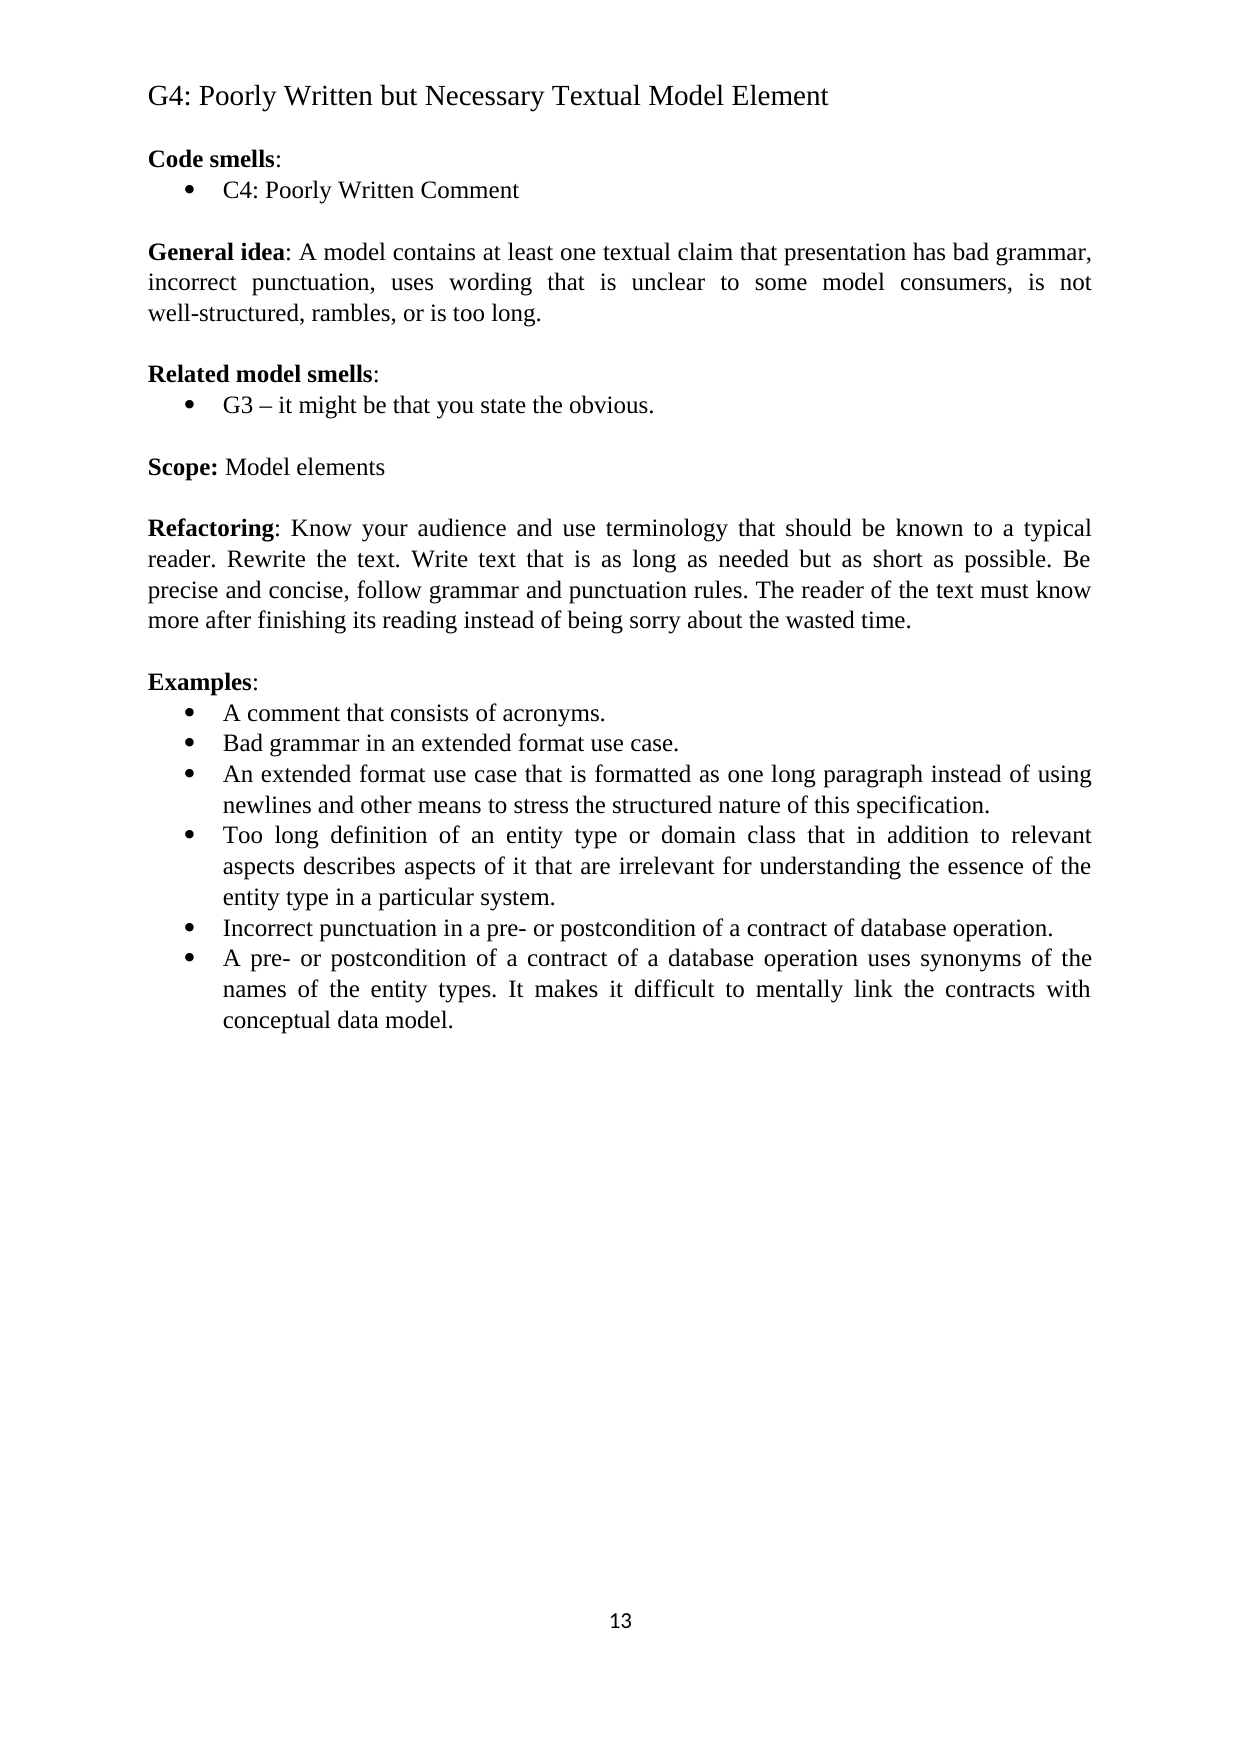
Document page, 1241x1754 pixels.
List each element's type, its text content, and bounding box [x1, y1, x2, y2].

list G3 – it might be that you state the obvious. [185, 390, 1093, 419]
text Code smells: [148, 144, 1093, 173]
text Examples: [148, 667, 1093, 696]
list Incorrect punctuation in a pre- or postcondition of a contract of database operation. [185, 913, 1093, 941]
list C4: Poorly Written Comment [185, 175, 1093, 204]
list Too long definition of an entity type or domain class that in addition to relevant aspects describes aspects of it that are irrelevant for understanding the essence of the entity type in a particular system. [185, 821, 1093, 911]
list Bad grammar in an extended format use case. [185, 728, 1093, 757]
list A pre- or postcondition of a contract of a database operation uses synonyms of the names of the entity types. It makes it difficult to mentally link the contracts with conceptual data model. [185, 943, 1093, 1034]
text Scope: Model elements [148, 452, 1093, 481]
text Refactoring: Know your audience and use terminology that should be known to a typical reader. Rewrite the text. Write text that is as long as needed but as short as possible. Be precise and concise, follow grammar and punctuation rules. The reader of the text must know more after finishing its reading instead of being sorry about the wasted time. [148, 513, 1093, 634]
list A comment that consists of acronyms. [185, 698, 1093, 726]
subtitle G4: Poorly Written but Necessary Textual Model Element [148, 78, 1093, 111]
text Related model smells: [148, 359, 1093, 388]
list An extended format use case that is formatted as one long paragraph instead of using newlines and other means to stress the structured nature of this specification. [185, 759, 1093, 818]
text General idea: A model contains at least one textual claim that presentation has bad grammar, incorrect punctuation, uses wording that is unclear to some model consumers, is not well‑structured, rambles, or is too long. [148, 237, 1093, 327]
